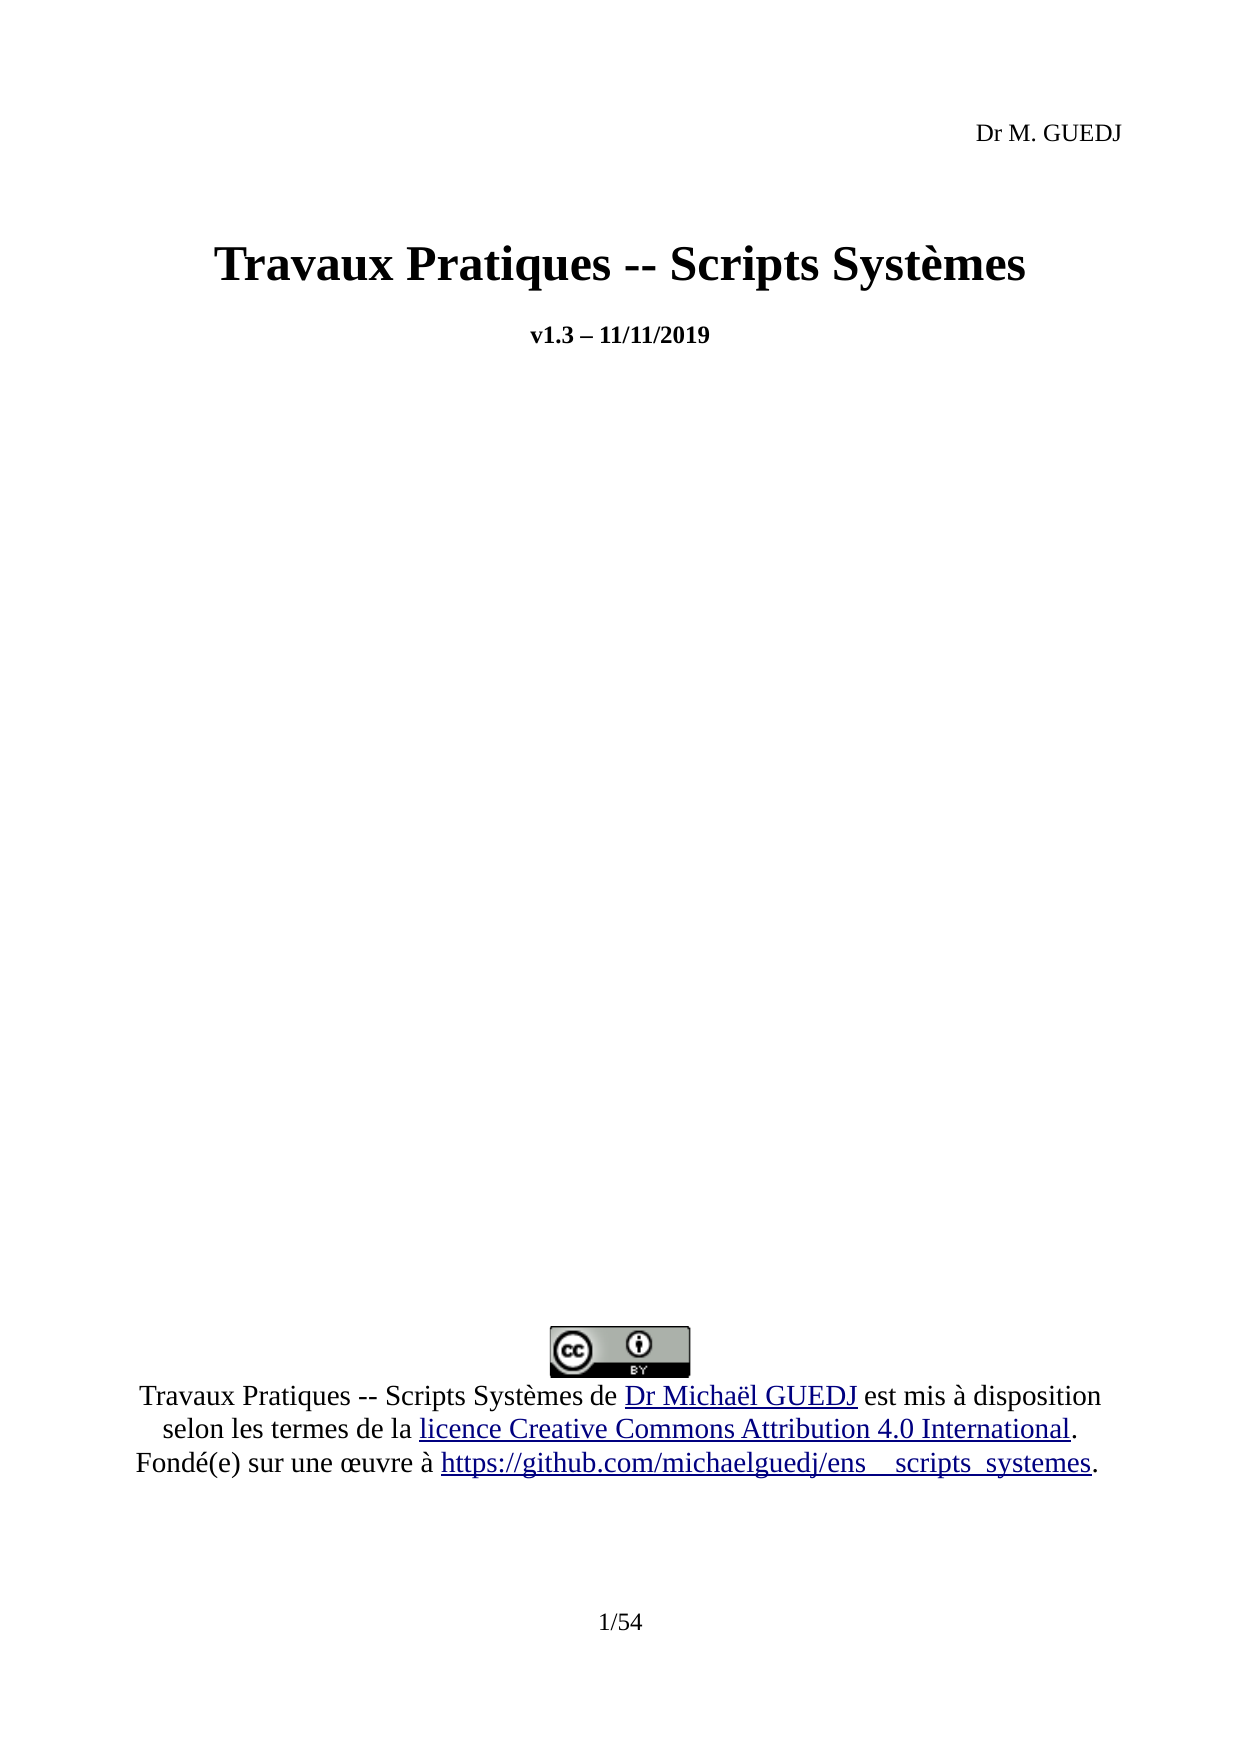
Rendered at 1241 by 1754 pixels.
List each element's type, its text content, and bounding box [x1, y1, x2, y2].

text Travaux Pratiques -- Scripts Systèmes [118, 234, 1122, 291]
picture [549, 1326, 691, 1378]
text v1.3 – 11/11/2019 [118, 320, 1122, 349]
text Travaux Pratiques -- Scripts Systèmes de Dr Michaël GUEDJ est mis à disposition selon les termes de la licence Creative Commons Attribution 4.0 International. Fondé(e) sur une œuvre à https://github.com/michaelguedj/ens__scripts_systemes. [118, 1326, 1122, 1478]
